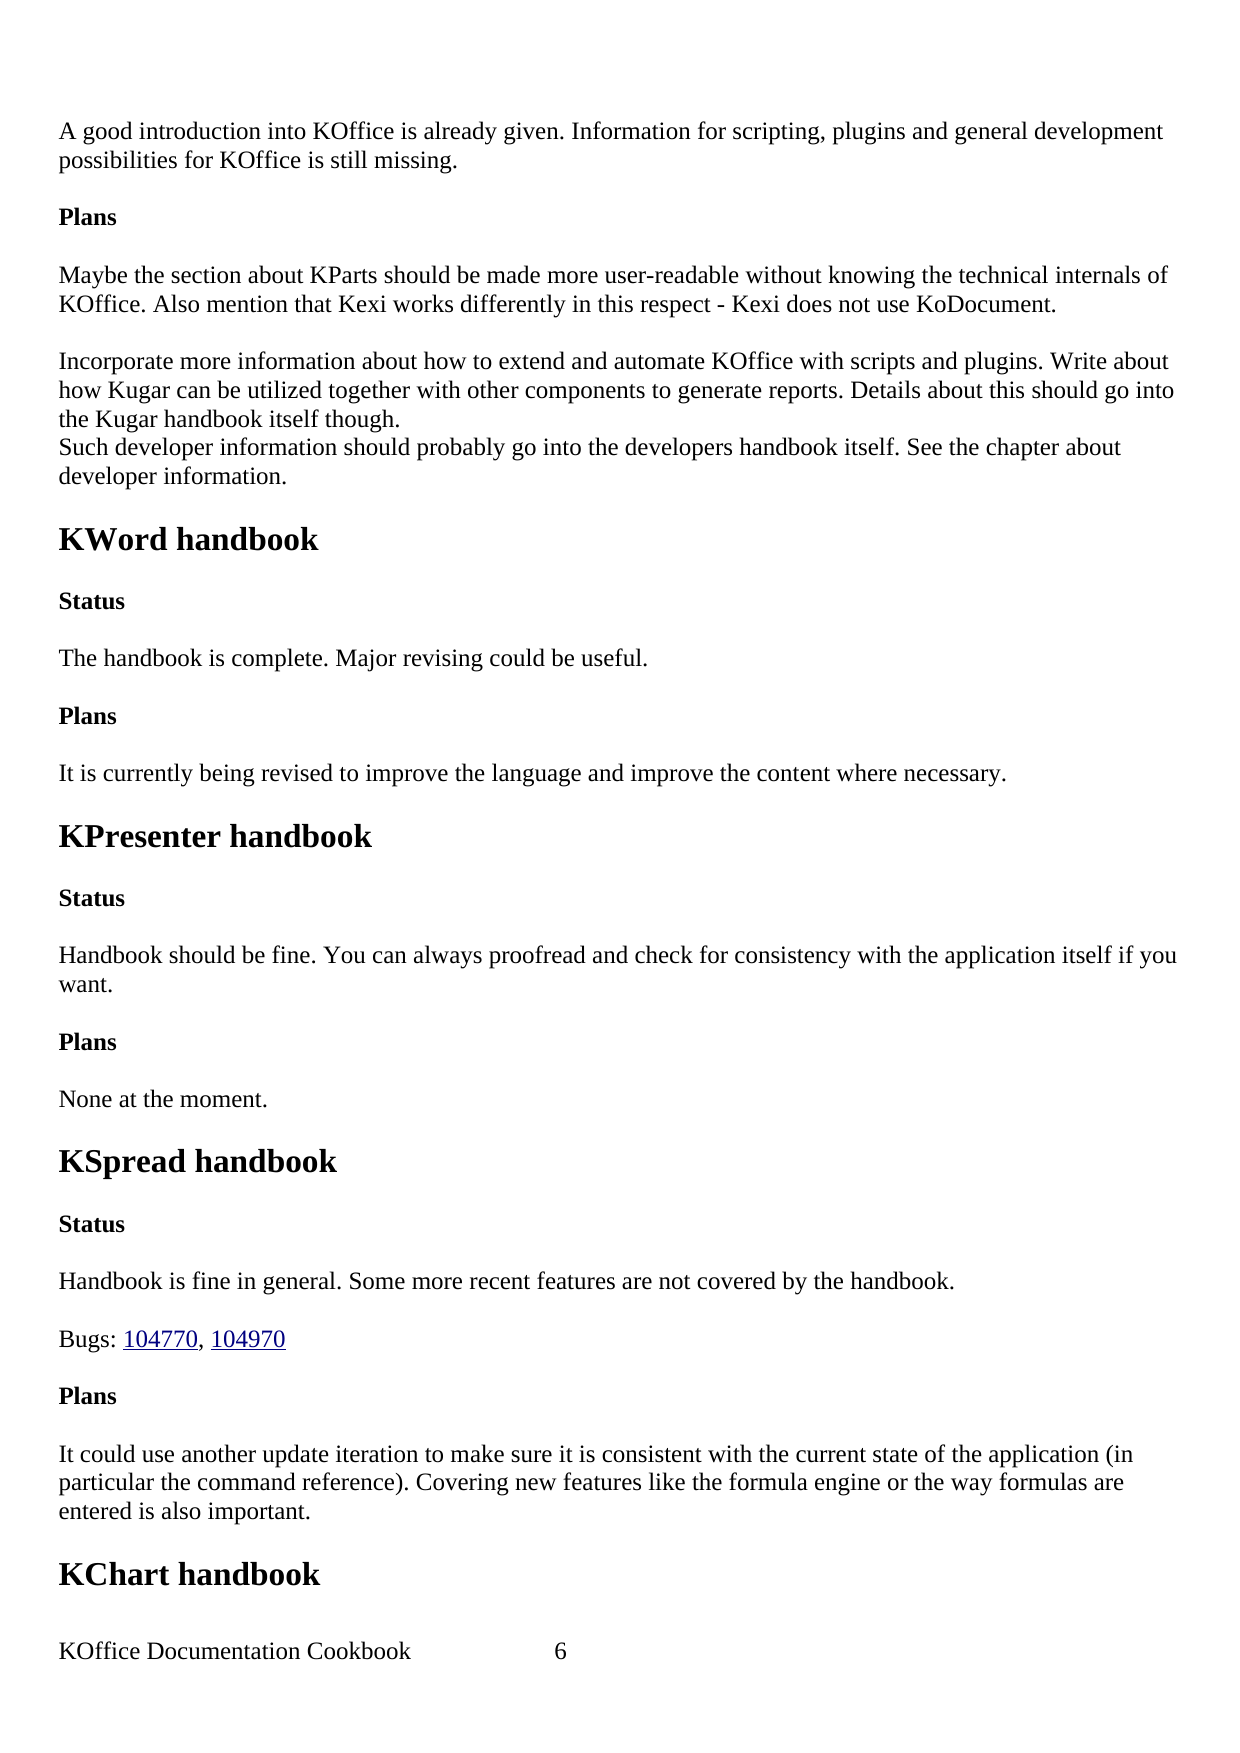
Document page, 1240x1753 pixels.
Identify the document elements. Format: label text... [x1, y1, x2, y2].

text The handbook is complete. Major revising could be useful. [58, 643, 1181, 672]
text Handbook should be fine. You can always proofread and check for consistency with the application itself if you want. [58, 940, 1181, 998]
text None at the moment. [58, 1084, 1181, 1113]
text It is currently being revised to improve the language and improve the content where necessary. [58, 758, 1181, 787]
subtitle 4.5.2.Plans [58, 1381, 1181, 1410]
text A good introduction into KOffice is already given. Information for scripting, plugins and general development possibilities for KOffice is still missing. [58, 116, 1181, 174]
subtitle 4.4.2.Plans [58, 1027, 1181, 1055]
subtitle 4.3.2.Plans [58, 701, 1181, 729]
text Handbook is fine in general. Some more recent features are not covered by the handbook. [58, 1266, 1181, 1295]
subtitle 4.5.KSpread handbook [58, 1142, 1181, 1180]
subtitle 4.6.KChart handbook [58, 1554, 1181, 1592]
text It could use another update iteration to make sure it is consistent with the current state of the application (in particular the command reference). Covering new features like the formula engine or the way formulas are entered is also important. [58, 1439, 1181, 1525]
text Incorporate more information about how to extend and automate KOffice with scripts and plugins. Write about how Kugar can be utilized together with other components to generate reports. Details about this should go into the Kugar handbook itself though. [58, 346, 1181, 432]
subtitle 4.3.1.Status [58, 586, 1181, 614]
subtitle 4.2.3.Plans [58, 202, 1181, 231]
text Bugs: 104770, 104970 [58, 1324, 1181, 1352]
text Maybe the section about KParts should be made more user-readable without knowing the technical internals of KOffice. Also mention that Kexi works differently in this respect - Kexi does not use KoDocument. [58, 260, 1181, 317]
text Such developer information should probably go into the developers handbook itself. See the chapter about developer information. [58, 432, 1181, 490]
subtitle 4.5.1.Status [58, 1209, 1181, 1237]
subtitle 4.4.1.Status [58, 883, 1181, 912]
subtitle 4.4.KPresenter handbook [58, 816, 1181, 854]
subtitle 4.3.KWord handbook [58, 519, 1181, 557]
